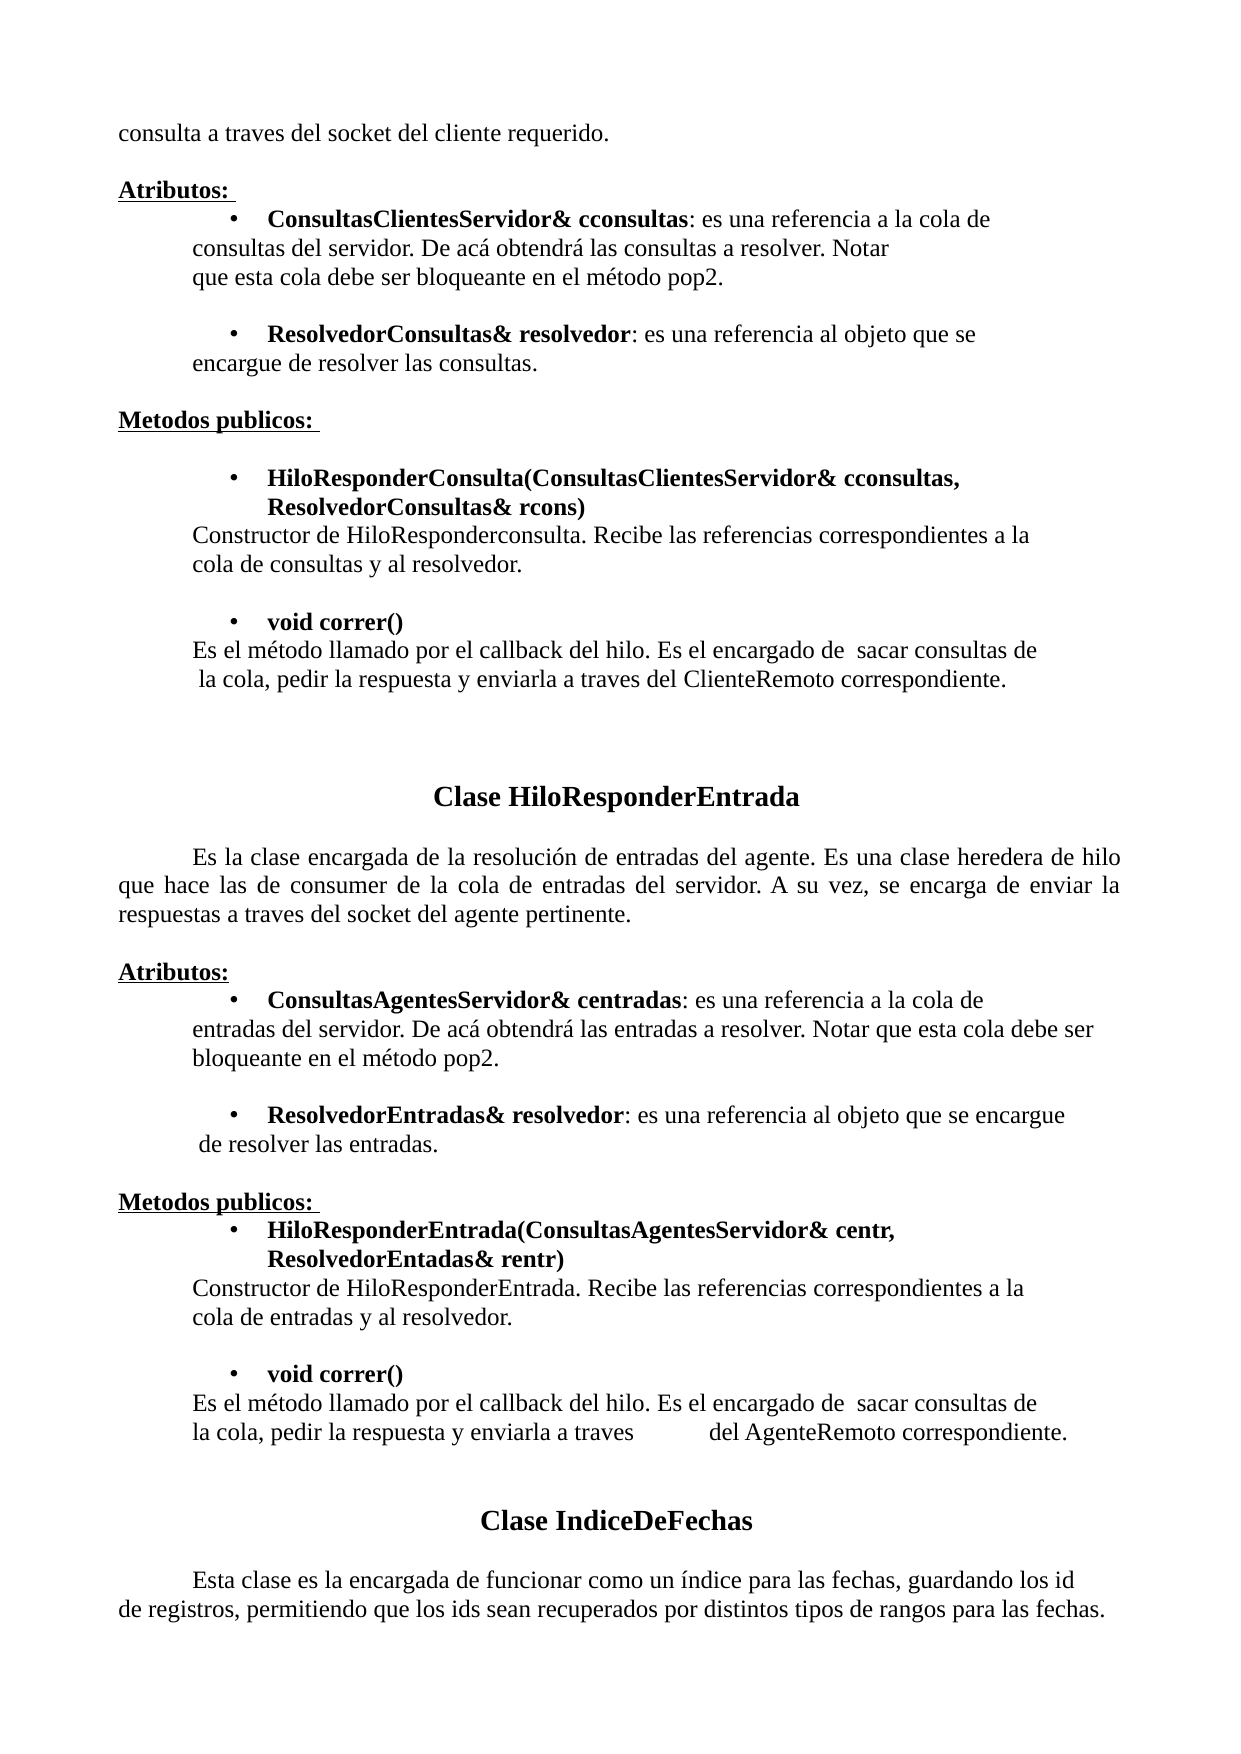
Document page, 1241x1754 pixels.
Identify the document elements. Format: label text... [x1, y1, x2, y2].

text de resolver las entradas. [118, 1129, 1122, 1158]
text Atributos: [118, 957, 1122, 985]
text la cola, pedir la respuesta y enviarla a traves del ClienteRemoto correspondiente. [118, 664, 1122, 693]
text Metodos publicos: [118, 406, 1122, 434]
list ResolvedorEntradas& resolvedor: es una referencia al objeto que se encargue [229, 1100, 1122, 1129]
text cola de entradas y al resolvedor. [118, 1302, 1122, 1330]
list ResolvedorConsultas& resolvedor: es una referencia al objeto que se [229, 319, 1122, 348]
text Constructor de HiloResponderEntrada. Recibe las referencias correspondientes a la [118, 1273, 1122, 1302]
text Atributos: [118, 176, 1122, 204]
list HiloResponderEntrada(ConsultasAgentesServidor& centr, ResolvedorEntadas& rentr) [229, 1215, 1122, 1273]
text la cola, pedir la respuesta y enviarla a traves del AgenteRemoto correspondiente. [118, 1417, 1122, 1445]
text de registros, permitiendo que los ids sean recuperados por distintos tipos de rangos para las fechas. [118, 1594, 1122, 1623]
list void correr() [229, 1359, 1122, 1388]
text Es la clase encargada de la resolución de entradas del agente. Es una clase heredera de hilo que hace las de consumer de la cola de entradas del servidor. A su vez, se encarga de enviar la respuestas a traves del socket del agente pertinente. [118, 842, 1122, 928]
text cola de consultas y al resolvedor. [118, 549, 1122, 578]
text consultas del servidor. De acá obtendrá las consultas a resolver. Notar [118, 233, 1122, 262]
list ConsultasClientesServidor& cconsultas: es una referencia a la cola de [229, 204, 1122, 233]
text Es el método llamado por el callback del hilo. Es el encargado de sacar consultas de [118, 1388, 1122, 1417]
text Esta clase es la encargada de funcionar como un índice para las fechas, guardando los id [118, 1565, 1122, 1594]
text encargue de resolver las consultas. [118, 348, 1122, 377]
text Clase HiloResponderEntrada [118, 779, 1122, 813]
text Es el método llamado por el callback del hilo. Es el encargado de sacar consultas de [118, 636, 1122, 664]
text Clase IndiceDeFechas [118, 1503, 1122, 1536]
text Constructor de HiloResponderconsulta. Recibe las referencias correspondientes a la [118, 521, 1122, 549]
text que esta cola debe ser bloqueante en el método pop2. [118, 262, 1122, 291]
text Metodos publicos: [118, 1187, 1122, 1215]
list HiloResponderConsulta(ConsultasClientesServidor& cconsultas, ResolvedorConsultas& rcons) [229, 463, 1122, 521]
text entradas del servidor. De acá obtendrá las entradas a resolver. Notar que esta cola debe ser bloqueante en el método pop2. [118, 1014, 1122, 1072]
list void correr() [229, 607, 1122, 636]
list ConsultasAgentesServidor& centradas: es una referencia a la cola de [229, 985, 1122, 1014]
text consulta a traves del socket del cliente requerido. [118, 118, 1122, 147]
